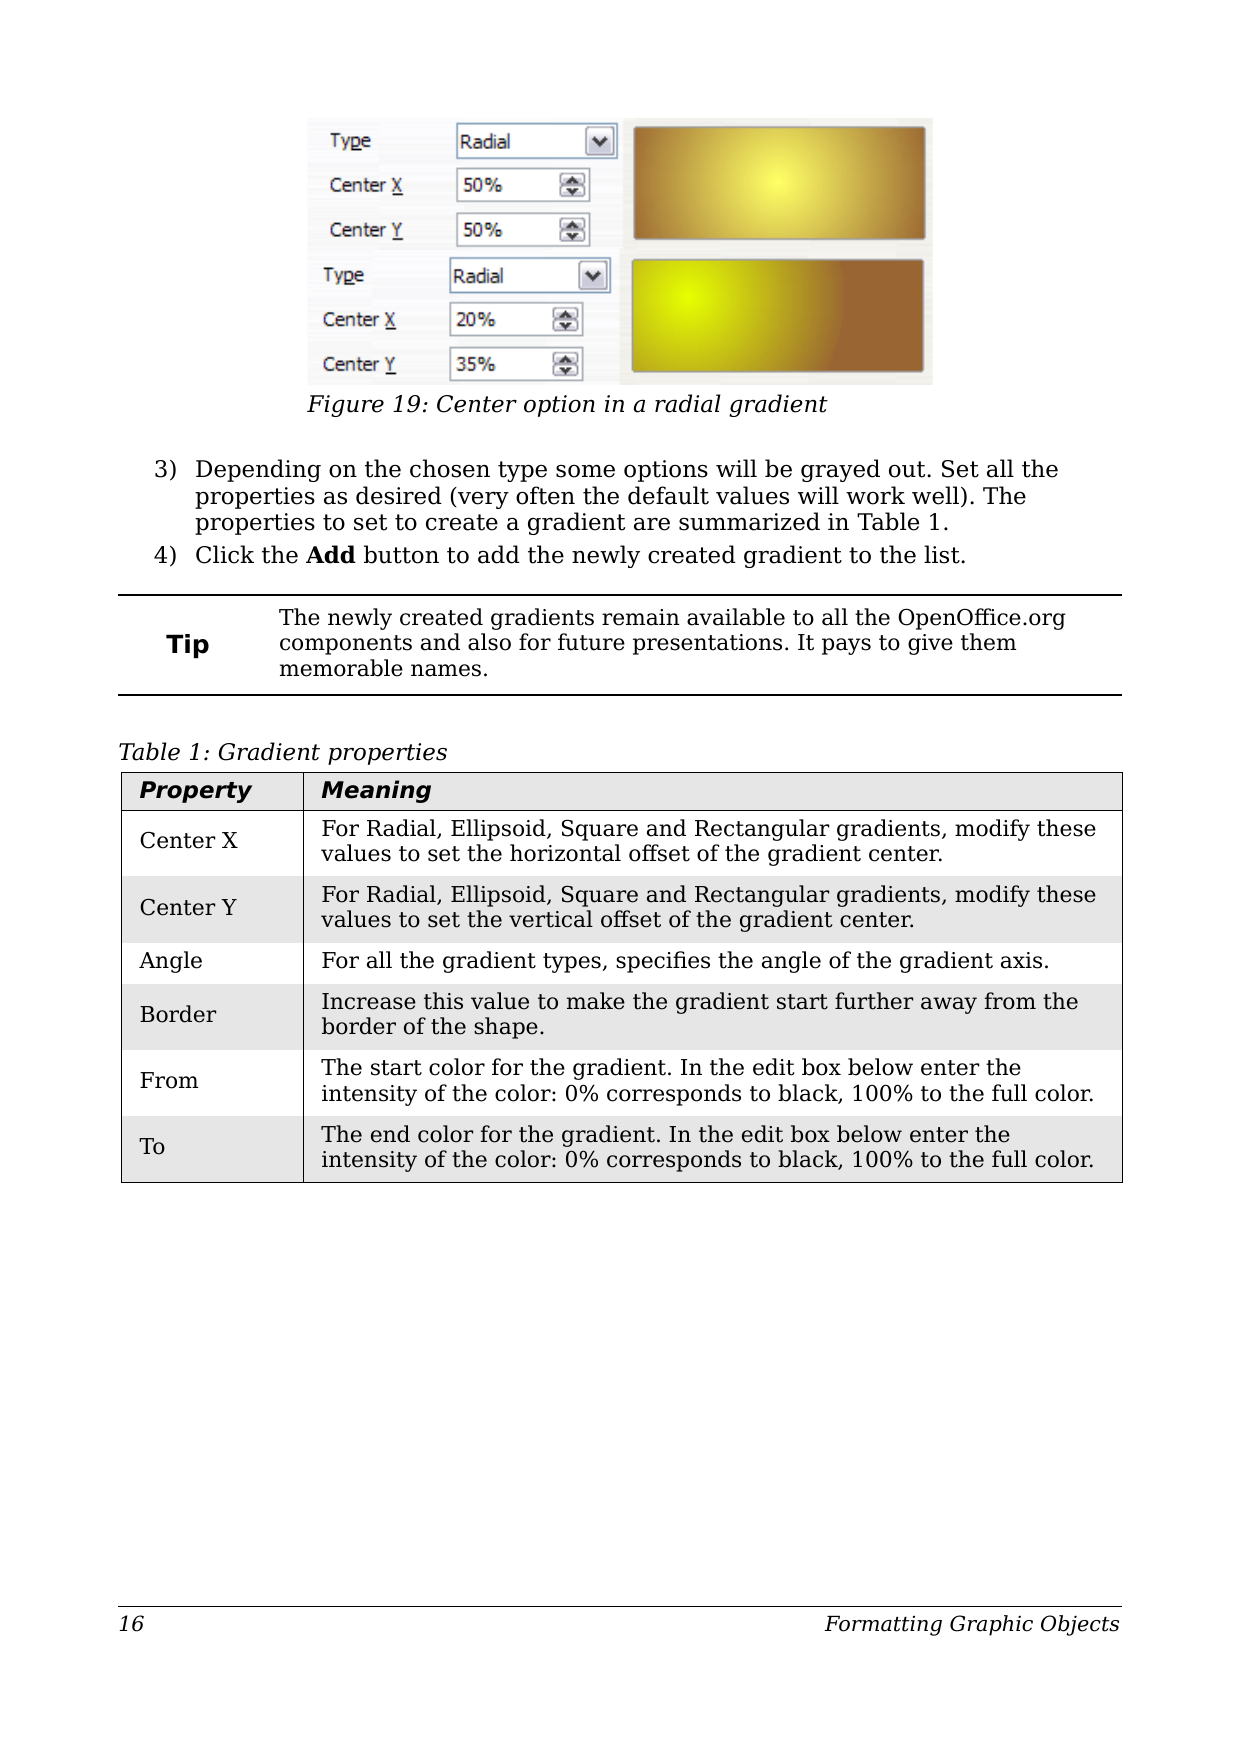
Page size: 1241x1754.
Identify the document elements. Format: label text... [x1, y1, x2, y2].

table_cell Center Y [122, 876, 303, 943]
table_cell To [122, 1116, 303, 1182]
table_cell From [122, 1050, 303, 1116]
table_cell The end color for the gradient. In the edit box below enter the intensity of the color: 0% corresponds to black, 100% to the full color. [304, 1116, 1122, 1182]
text Figure 19: Center option in a radial gradient [307, 391, 933, 417]
text Table 1: Gradient properties [118, 739, 1122, 766]
picture [307, 118, 933, 385]
table_cell Increase this value to make the gradient start further away from the border of the shape. [304, 984, 1122, 1050]
list Depending on the chosen type some options will be grayed out. Set all the properties as desired (very often the default values will work well). The properties to set to create a gradient are summarized in Table 1. [177, 456, 1122, 536]
table_cell Center X [122, 811, 303, 876]
table_cell For Radial, Ellipsoid, Square and Rectangular gradients, modify these values to set the vertical offset of the gradient center. [304, 876, 1122, 943]
table_header The newly created gradients remain available to all the OpenOffice.org components and also for future presentations. It pays to give them memorable names. [258, 596, 1122, 694]
table_cell The start color for the gradient. In the edit box below enter the intensity of the color: 0% corresponds to black, 100% to the full color. [304, 1050, 1122, 1116]
table_cell For Radial, Ellipsoid, Square and Rectangular gradients, modify these values to set the horizontal offset of the gradient center. [304, 811, 1122, 876]
table_header Property [122, 773, 303, 810]
table_header Meaning [304, 773, 1122, 810]
table_cell Border [122, 984, 303, 1050]
table_header Tip [118, 596, 257, 694]
table_cell Angle [122, 943, 303, 983]
table_cell For all the gradient types, specifies the angle of the gradient axis. [304, 943, 1122, 983]
list Click the Add button to add the newly created gradient to the list. [177, 542, 1122, 569]
